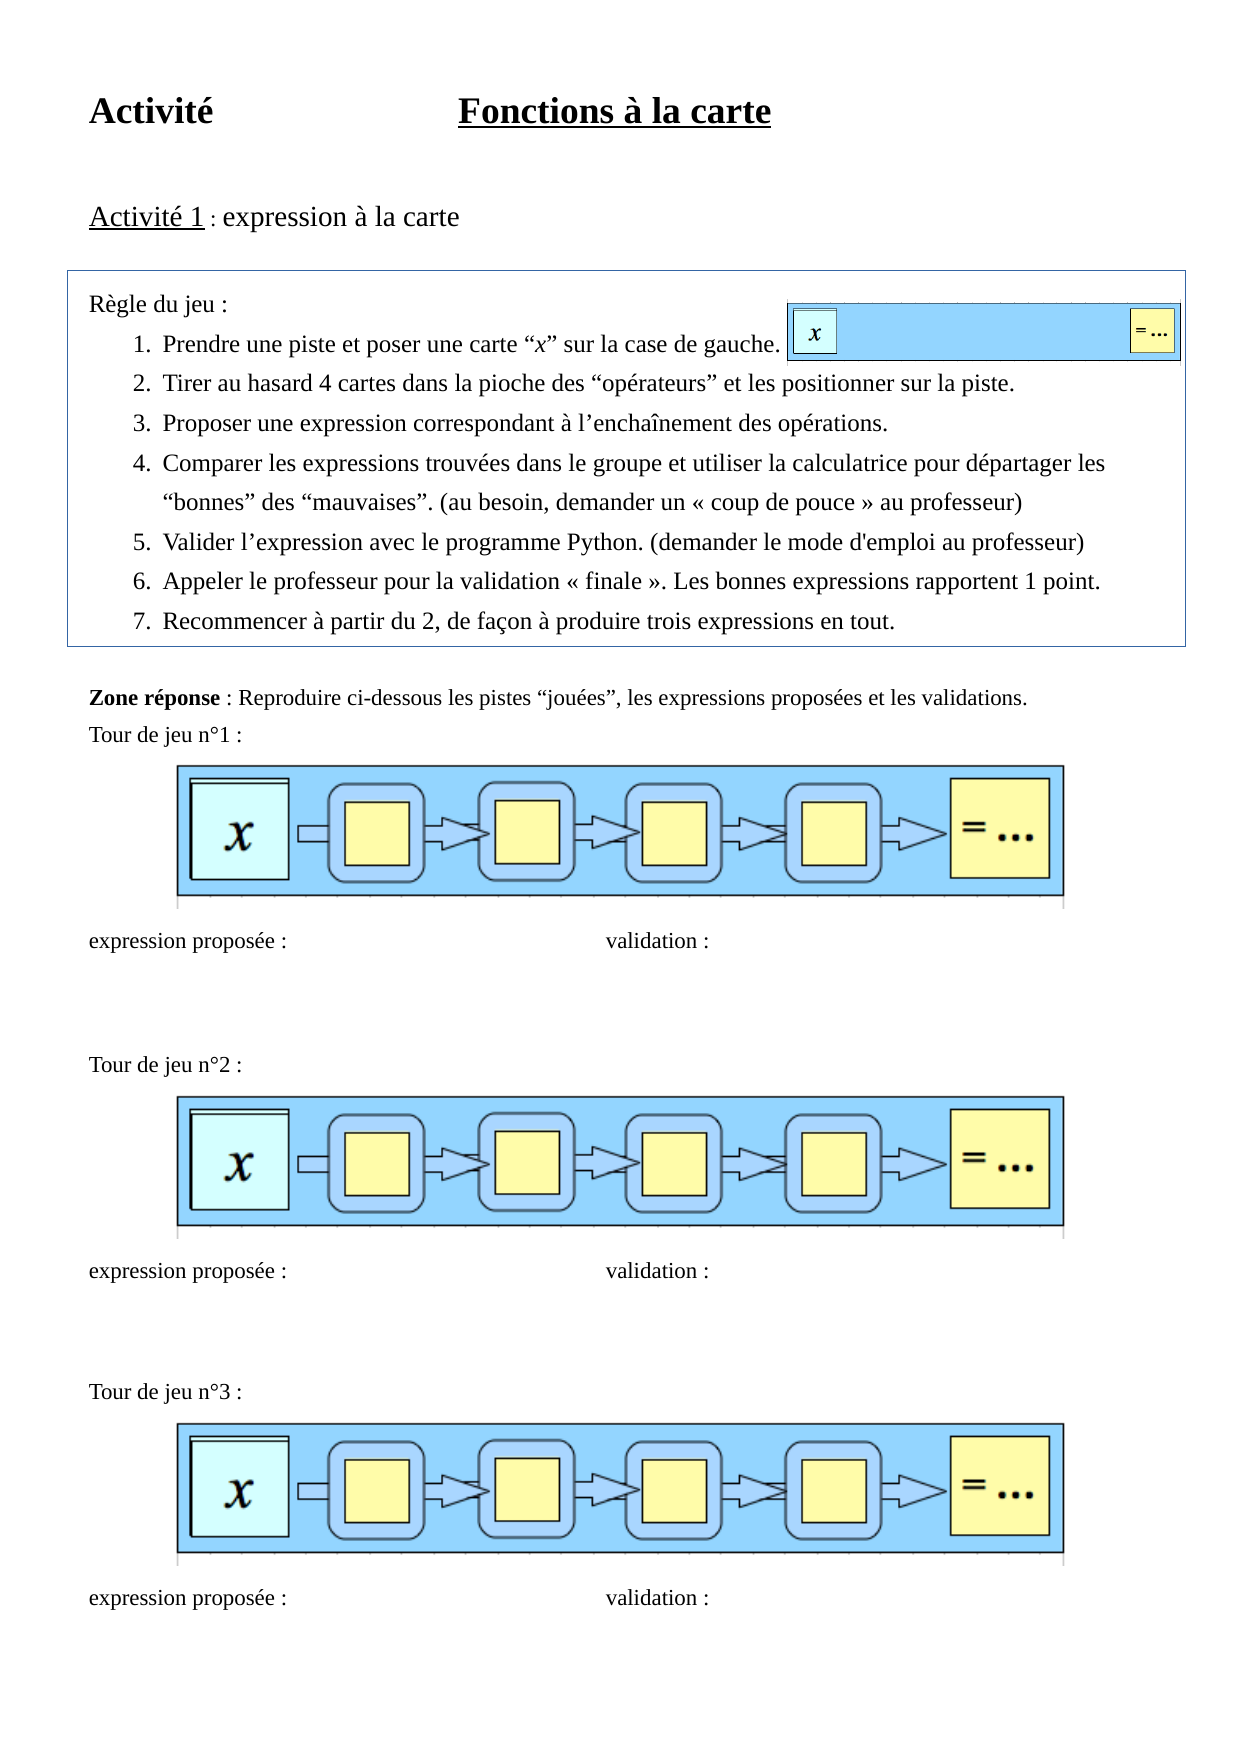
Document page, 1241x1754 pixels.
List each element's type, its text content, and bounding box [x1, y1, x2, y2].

text expression proposée : validation : [88, 1087, 1152, 1286]
picture [163, 1087, 1077, 1239]
list Prendre une piste et poser une carte “x” sur la case de gauche. [133, 329, 782, 358]
list Valider l’expression avec le programme Python. (demander le mode d'emploi au professeur) [133, 527, 1152, 556]
text Tour de jeu n°1 : [88, 721, 1152, 747]
text Tour de jeu n°3 : [88, 1378, 1152, 1404]
text expression proposée : validation : [88, 757, 1152, 956]
list Tirer au hasard 4 cartes dans la pioche des “opérateurs” et les positionner sur la piste. [133, 368, 1152, 397]
text Règle du jeu : [88, 289, 1152, 318]
list Comparer les expressions trouvées dans le groupe et utiliser la calculatrice pour départager les “bonnes” des “mauvaises”. (au besoin, demander un « coup de pouce » au professeur) [133, 448, 1152, 516]
list Proposer une expression correspondant à l’enchaînement des opérations. [133, 408, 1152, 437]
text Tour de jeu n°2 : [88, 1051, 1152, 1077]
text expression proposée : validation : [88, 1414, 1152, 1613]
text Zone réponse : Reproduire ci-dessous les pistes “jouées”, les expressions proposées et les validations. [88, 684, 1152, 711]
list Recommencer à partir du 2, de façon à produire trois expressions en tout. [133, 606, 1152, 635]
text Activité Fonctions à la carte [88, 88, 1152, 132]
list Appeler le professeur pour la validation « finale ». Les bonnes expressions rapportent 1 point. [133, 566, 1152, 595]
picture [782, 299, 1185, 366]
picture [163, 1414, 1077, 1566]
picture [163, 757, 1077, 909]
text Activité 1 : expression à la carte [88, 195, 1152, 235]
